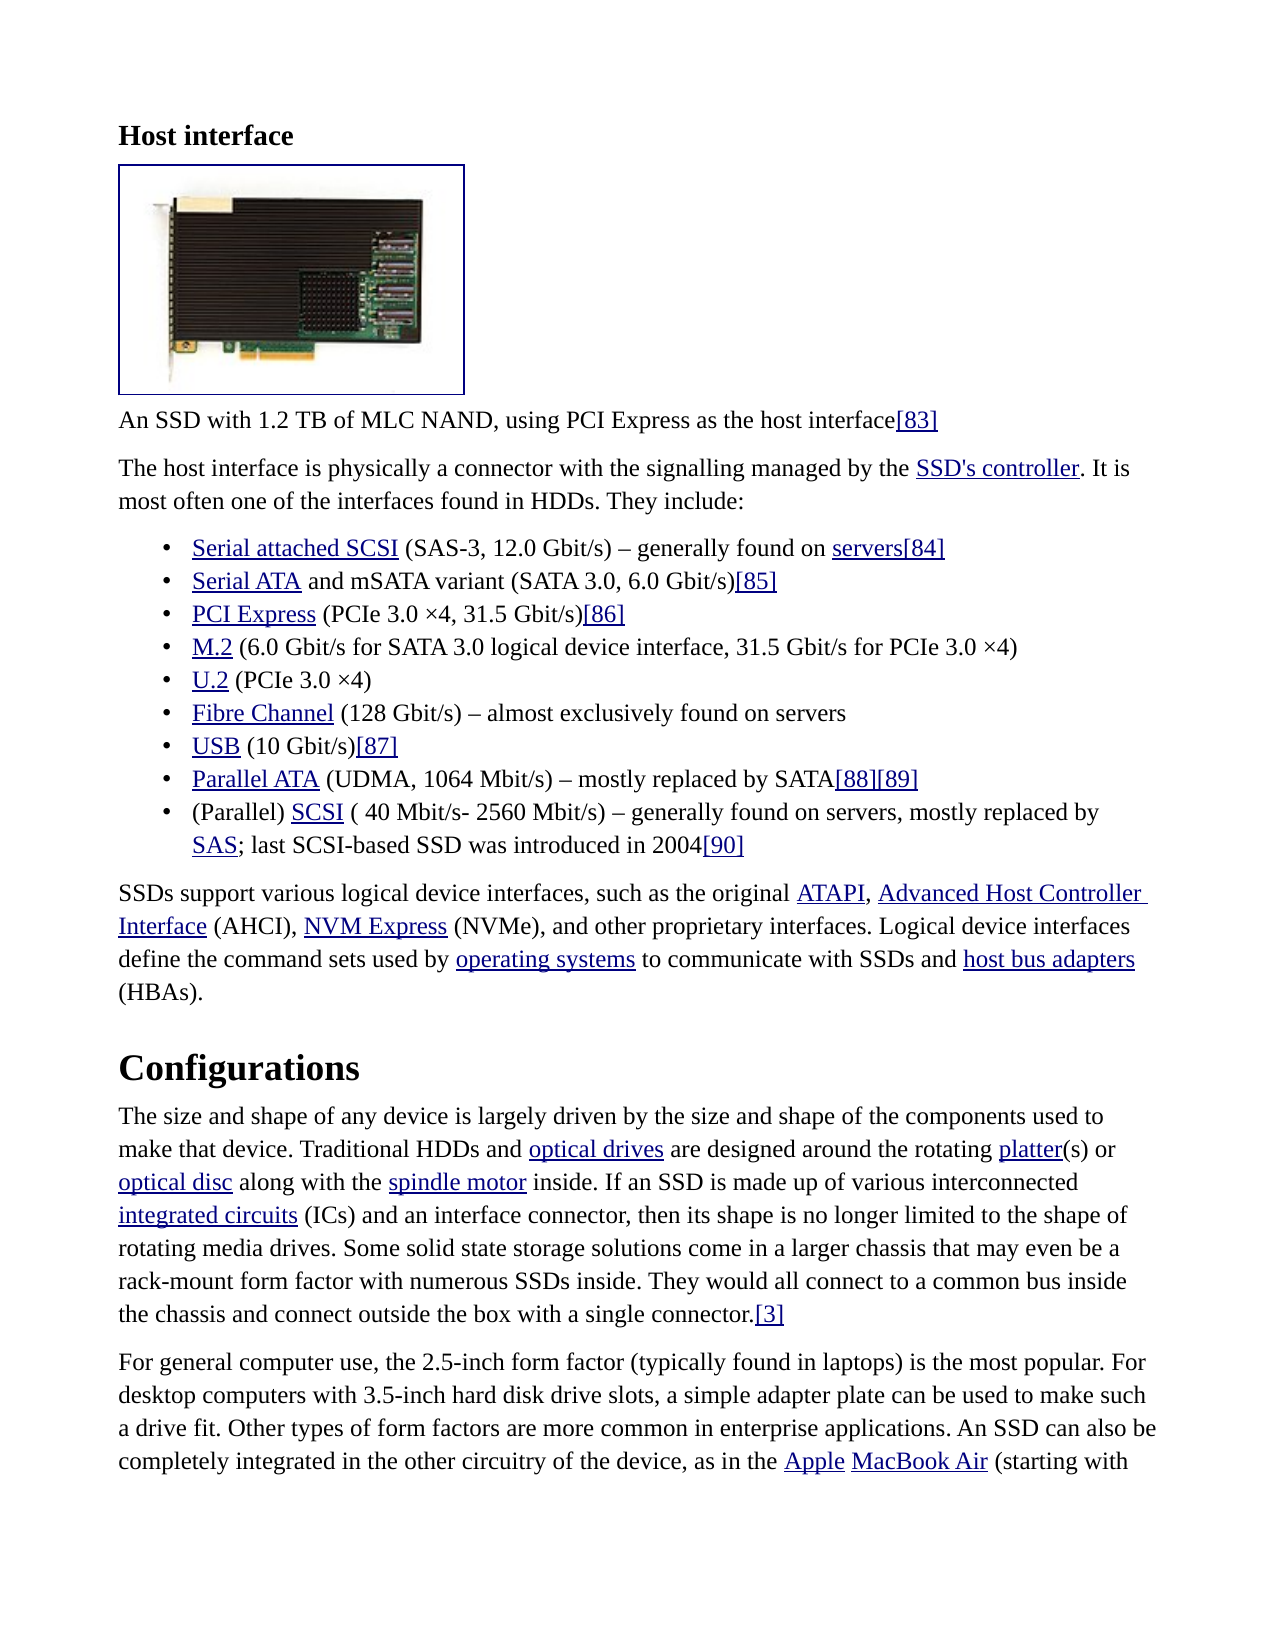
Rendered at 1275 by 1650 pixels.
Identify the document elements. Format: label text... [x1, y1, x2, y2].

list Serial attached SCSI (SAS-3, 12.0 Gbit/s) – generally found on servers[84] [162, 533, 1157, 562]
picture [120, 166, 463, 394]
text An SSD with 1.2 TB of MLC NAND, using PCI Express as the host interface[83] [118, 405, 1157, 434]
text SSDs support various logical device interfaces, such as the original ATAPI, Advanced Host Controller Interface (AHCI), NVM Express (NVMe), and other proprietary interfaces. Logical device interfaces define the command sets used by operating systems to communicate with SSDs and host bus adapters (HBAs). [118, 878, 1157, 1006]
list (Parallel) SCSI ( 40 Mbit/s- 2560 Mbit/s) – generally found on servers, mostly replaced by SAS; last SCSI-based SSD was introduced in 2004[90] [162, 797, 1157, 859]
list Parallel ATA (UDMA, 1064 Mbit/s) – mostly replaced by SATA[88][89] [162, 764, 1157, 793]
list Serial ATA and mSATA variant (SATA 3.0, 6.0 Gbit/s)[85] [162, 566, 1157, 595]
text For general computer use, the 2.5-inch form factor (typically found in laptops) is the most popular. For desktop computers with 3.5-inch hard disk drive slots, a simple adapter plate can be used to make such a drive fit. Other types of form factors are more common in enterprise applications. An SSD can also be completely integrated in the other circuitry of the device, as in the Apple MacBook Air (starting with [118, 1347, 1157, 1475]
list U.2 (PCIe 3.0 ×4) [162, 665, 1157, 694]
list Fibre Channel (128 Gbit/s) – almost exclusively found on servers [162, 698, 1157, 727]
list M.2 (6.0 Gbit/s for SATA 3.0 logical device interface, 31.5 Gbit/s for PCIe 3.0 ×4) [162, 632, 1157, 661]
text The size and shape of any device is largely driven by the size and shape of the components used to make that device. Traditional HDDs and optical drives are designed around the rotating platter(s) or optical disc along with the spindle motor inside. If an SSD is made up of various interconnected integrated circuits (ICs) and an interface connector, then its shape is no longer limited to the shape of rotating media drives. Some solid state storage solutions come in a larger chassis that may even be a rack-mount form factor with numerous SSDs inside. They would all connect to a common bus inside the chassis and connect outside the box with a single connector.[3] [118, 1101, 1157, 1328]
list PCI Express (PCIe 3.0 ×4, 31.5 Gbit/s)[86] [162, 599, 1157, 628]
text The host interface is physically a connector with the signalling managed by the SSD's controller. It is most often one of the interfaces found in HDDs. They include: [118, 453, 1157, 514]
list USB (10 Gbit/s)[87] [162, 731, 1157, 760]
subtitle Host interface [118, 118, 1157, 152]
subtitle Configurations [118, 1046, 1157, 1089]
